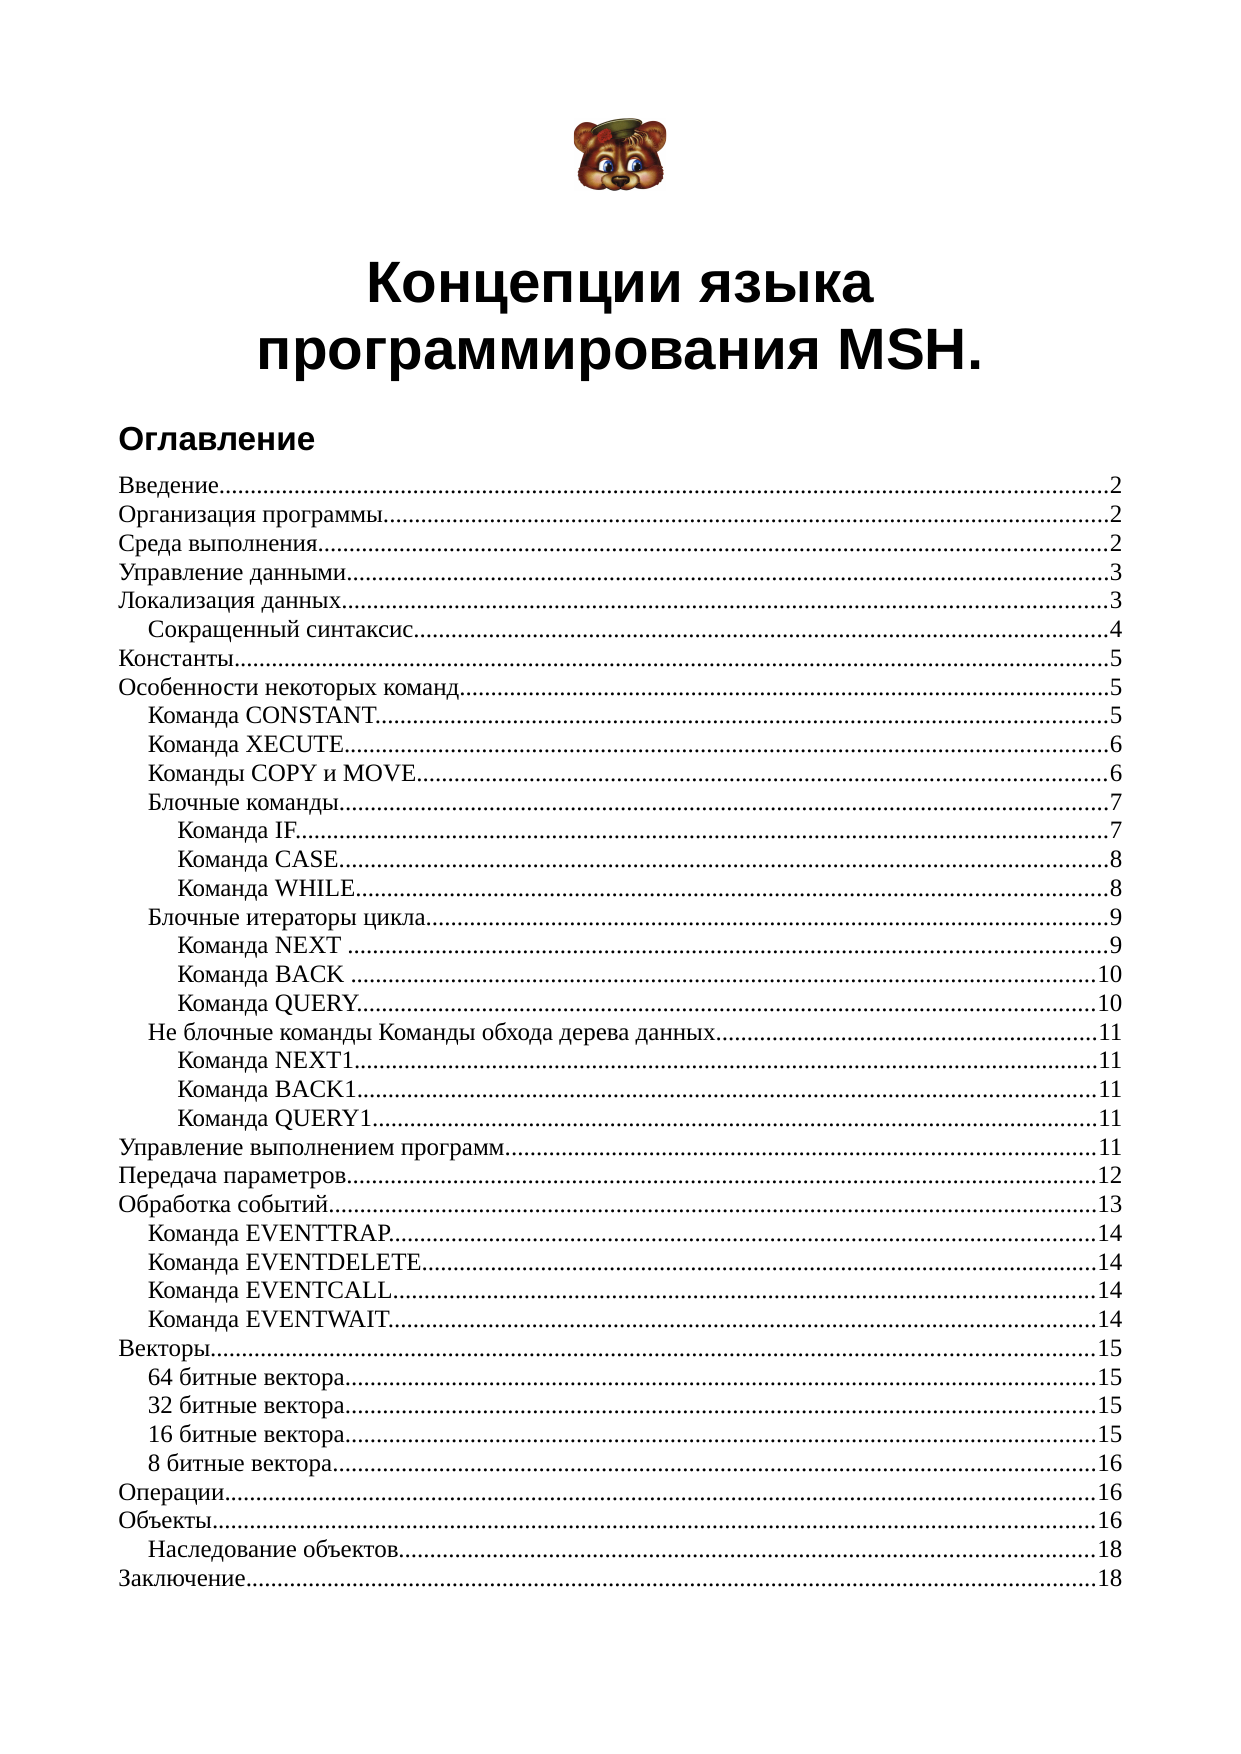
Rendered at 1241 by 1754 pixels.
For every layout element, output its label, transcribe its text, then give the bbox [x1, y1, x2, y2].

text Команда EVENTDELETE. 14 [148, 1247, 1122, 1275]
text 16 битные вектора. 15 [148, 1419, 1122, 1448]
text Управление выполнением программ. 11 [118, 1132, 1122, 1160]
text Команда NEXT . 9 [177, 930, 1122, 959]
text Передача параметров. 12 [118, 1160, 1122, 1189]
text Заключение. 18 [118, 1563, 1122, 1592]
text Наследование объектов. 18 [148, 1534, 1122, 1563]
text Команда BACK1. 11 [177, 1074, 1122, 1103]
text 8 битные вектора. 16 [148, 1448, 1122, 1477]
text Не блочные команды Команды обхода дерева данных. 11 [148, 1017, 1122, 1045]
text Команда XECUTE. 6 [148, 729, 1122, 758]
subtitle Оглавление [118, 419, 1122, 458]
text Блочные команды. 7 [148, 787, 1122, 815]
text Константы. 5 [118, 643, 1122, 672]
text Команда EVENTWAIT. 14 [148, 1304, 1122, 1333]
text 32 битные вектора. 15 [148, 1390, 1122, 1419]
text Команда WHILE. 8 [177, 873, 1122, 902]
text Команда QUERY. 10 [177, 988, 1122, 1017]
text Локализация данных. 3 [118, 585, 1122, 614]
text Команда CONSTANT. 5 [148, 700, 1122, 729]
text Объекты. 16 [118, 1505, 1122, 1534]
text Команда IF. 7 [177, 815, 1122, 844]
text Среда выполнения. 2 [118, 528, 1122, 557]
title Концепции языка программирования MSH. [118, 248, 1122, 382]
text Векторы. 15 [118, 1333, 1122, 1362]
text Обработка событий. 13 [118, 1189, 1122, 1218]
text 64 битные вектора. 15 [148, 1362, 1122, 1390]
text Команда NEXT1. 11 [177, 1045, 1122, 1074]
text Операции. 16 [118, 1477, 1122, 1505]
text Блочные итераторы цикла. 9 [148, 902, 1122, 930]
text Команда EVENTCALL. 14 [148, 1275, 1122, 1304]
text Команда CASE. 8 [177, 844, 1122, 873]
text Команда EVENTTRAP. 14 [148, 1218, 1122, 1247]
text Команды COPY и MOVE. 6 [148, 758, 1122, 787]
text Команда BACK . 10 [177, 959, 1122, 988]
text Организация программы. 2 [118, 499, 1122, 528]
text Особенности некоторых команд. 5 [118, 672, 1122, 700]
text Управление данными. 3 [118, 557, 1122, 585]
text Введение. 2 [118, 470, 1122, 499]
text Команда QUERY1. 11 [177, 1103, 1122, 1132]
picture [573, 118, 667, 191]
text Сокращенный синтаксис. 4 [148, 614, 1122, 643]
